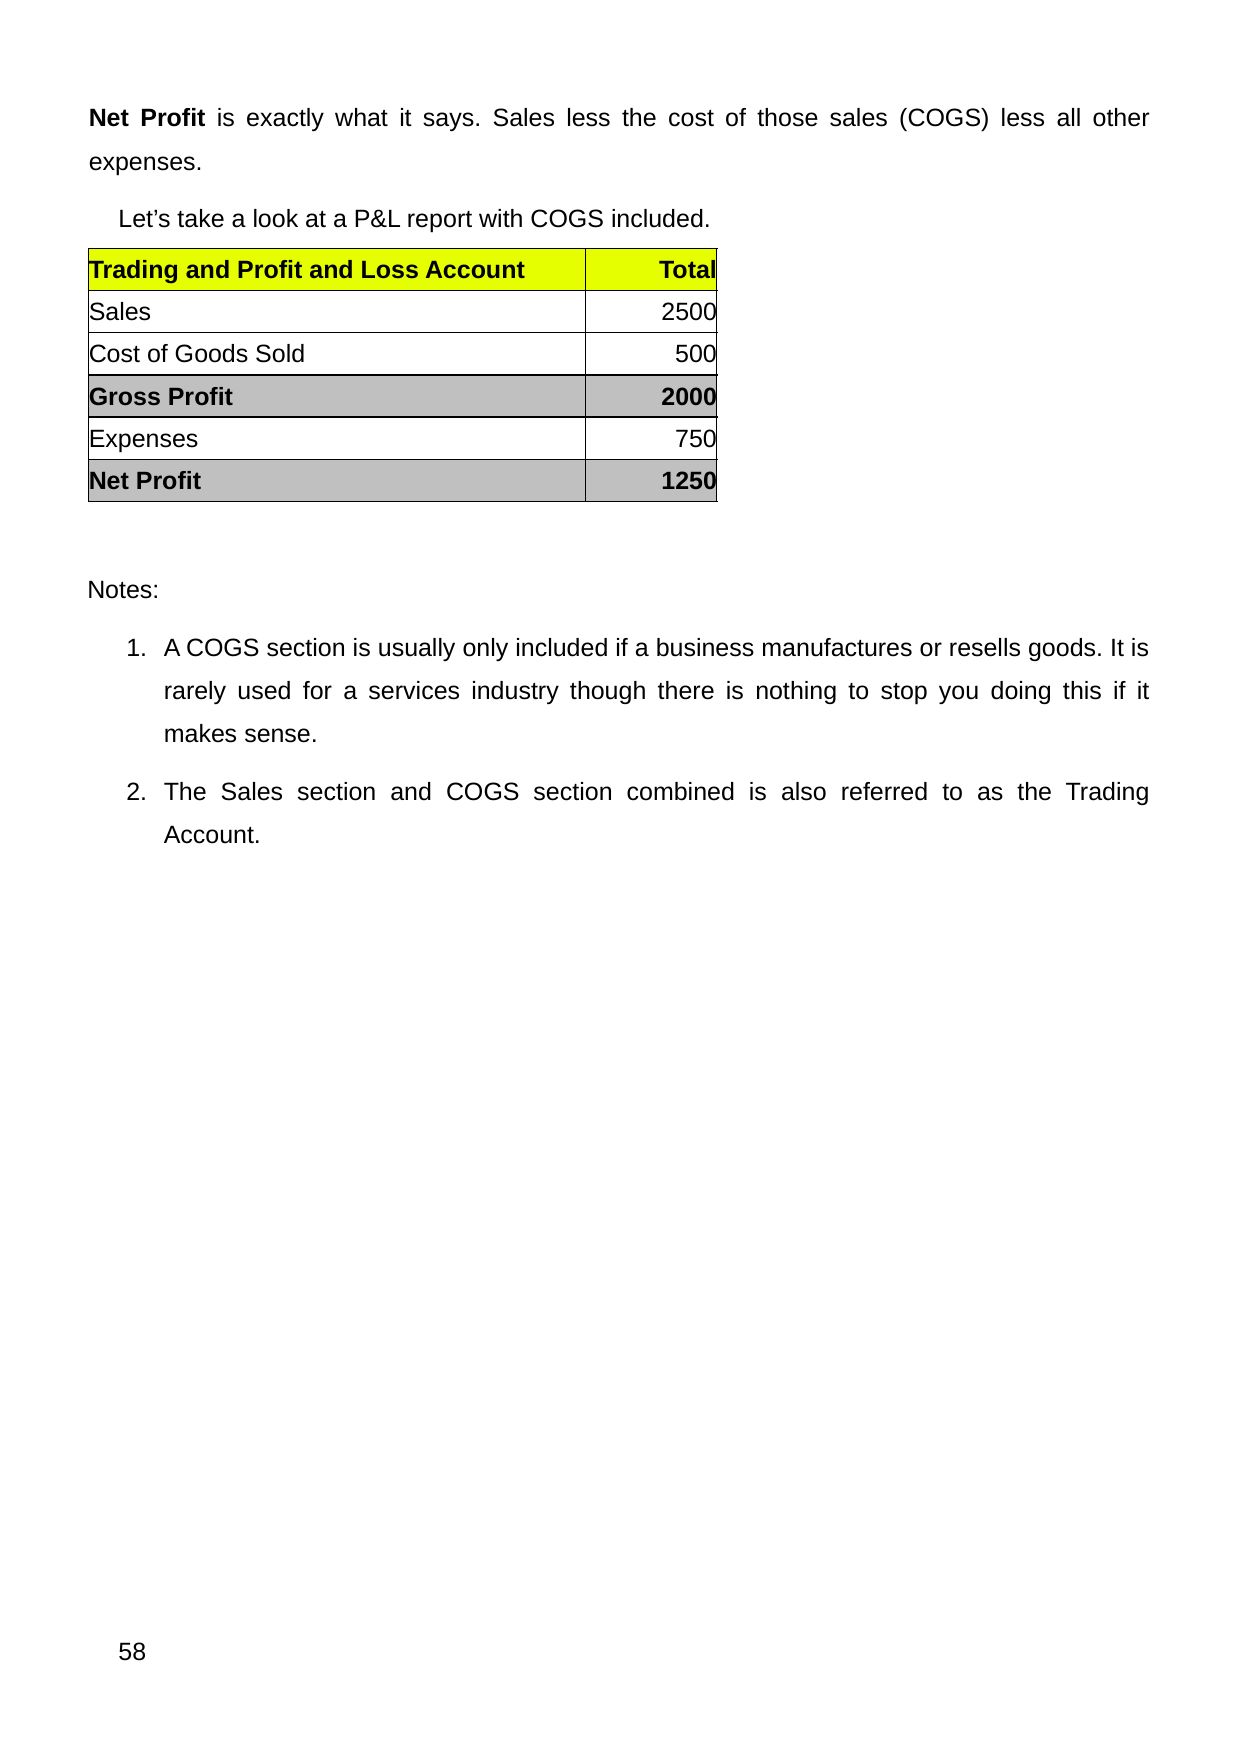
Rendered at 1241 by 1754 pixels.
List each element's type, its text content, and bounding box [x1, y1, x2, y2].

table_cell 1250 [586, 460, 716, 501]
table_cell Expenses [89, 418, 585, 458]
table_cell 2500 [586, 291, 716, 332]
text Let’s take a look at a P&L report with COGS included. [88, 204, 1152, 233]
text Notes: [87, 575, 1152, 604]
list The Sales section and COGS section combined is also referred to as the Trading Account. [126, 777, 1152, 849]
table_header Total [586, 249, 716, 290]
table_cell Net Profit [89, 460, 585, 501]
table_header Trading and Profit and Loss Account [89, 249, 585, 290]
table_cell 2000 [586, 376, 716, 416]
text Net Profit is exactly what it says. Sales less the cost of those sales (COGS) less all other expenses. [88, 103, 1152, 175]
table_cell Gross Profit [89, 376, 585, 416]
list A COGS section is usually only included if a business manufactures or resells goods. It is rarely used for a services industry though there is nothing to stop you doing this if it makes sense. [126, 633, 1152, 748]
table_cell 750 [586, 418, 716, 458]
table_cell 500 [586, 333, 716, 374]
table_cell Sales [89, 291, 585, 332]
table_cell Cost of Goods Sold [89, 333, 585, 374]
